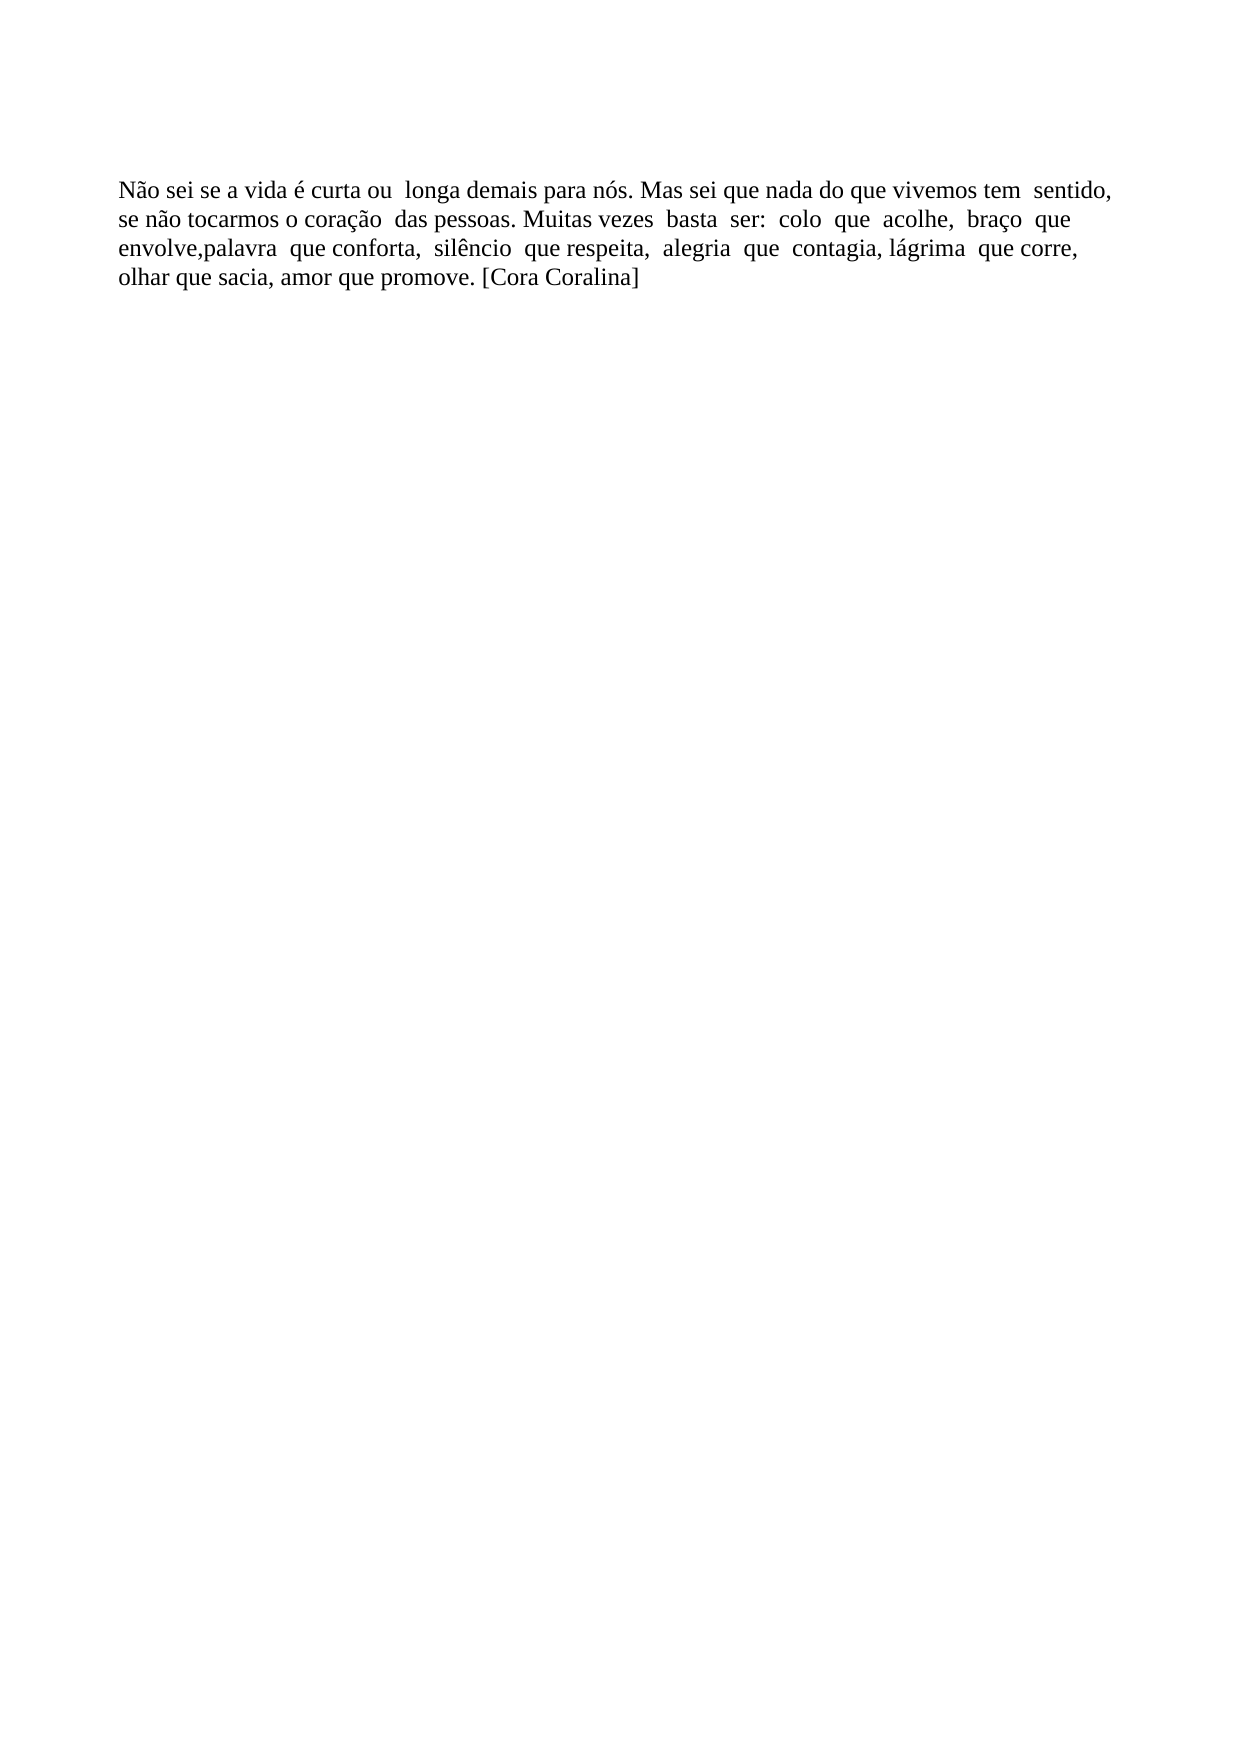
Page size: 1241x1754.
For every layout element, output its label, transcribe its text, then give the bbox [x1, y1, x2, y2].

text Não sei se a vida é curta ou longa demais para nós. Mas sei que nada do que vivemos tem sentido, se não tocarmos o coração das pessoas. Muitas vezes basta ser: colo que acolhe, braço que envolve,palavra que conforta, silêncio que respeita, alegria que contagia, lágrima que corre, olhar que sacia, amor que promove. [Cora Coralina] [118, 176, 1122, 291]
